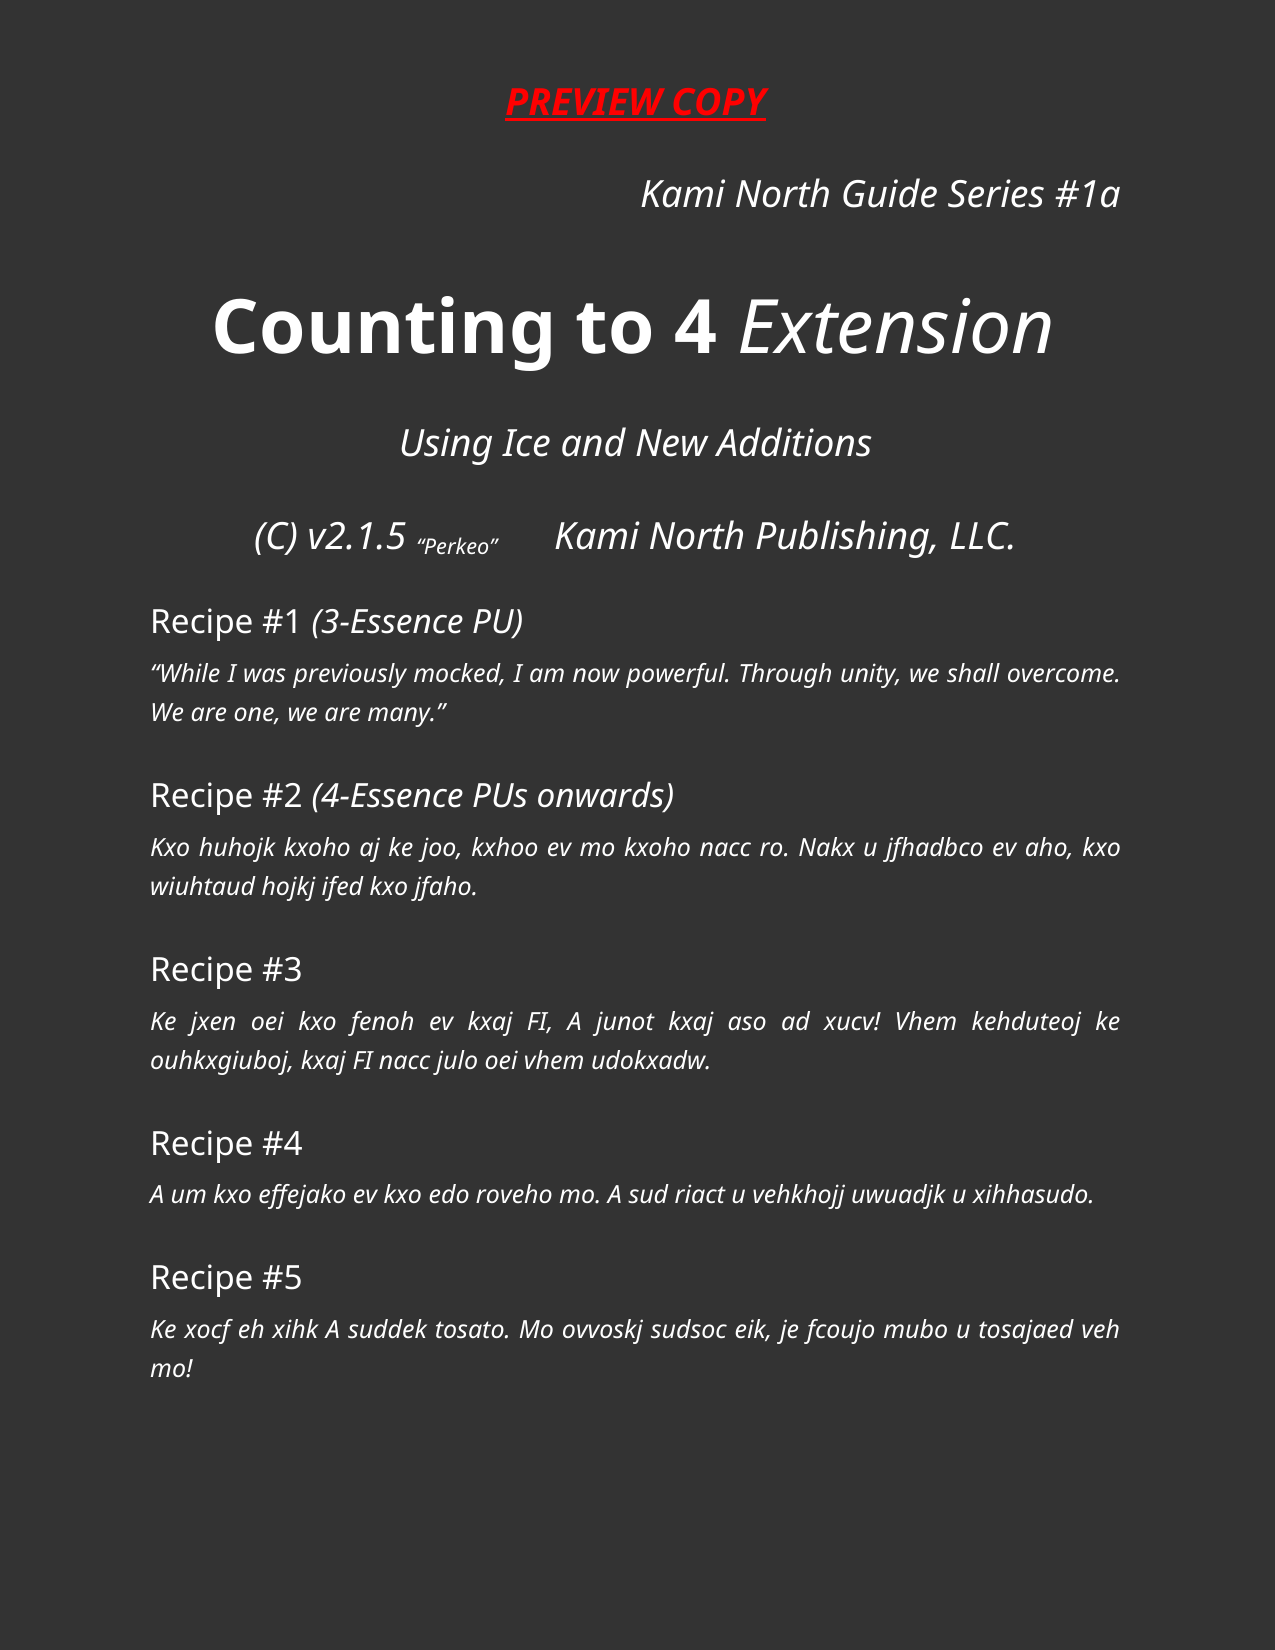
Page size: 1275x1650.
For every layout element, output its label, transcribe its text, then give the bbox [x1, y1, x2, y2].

text (C) v2.1.5 “Perkeo” Kami North Publishing, LLC. [150, 509, 1125, 561]
text Using Ice and New Additions [150, 417, 1125, 468]
subtitle Recipe #4 [150, 1119, 1125, 1165]
subtitle Recipe #1 (3-Essence PU) [150, 598, 1125, 643]
text “While I was previously mocked, I am now powerful. Through unity, we shall overcome. We are one, we are many.” [150, 656, 1125, 729]
subtitle Recipe #3 [150, 946, 1125, 991]
text Kxo huhojk kxoho aj ke joo, kxhoo ev mo kxoho nacc ro. Nakx u jfhadbco ev aho, kxo wiuhtaud hojkj ifed kxo jfaho. [150, 830, 1125, 903]
text Ke xocf eh xihk A suddek tosato. Mo ovvoskj sudsoc eik, je fcoujo mubo u tosajaed veh mo! [150, 1312, 1125, 1385]
subtitle Recipe #2 (4-Essence PUs onwards) [150, 772, 1125, 817]
text Counting to 4 Extension [150, 273, 1125, 375]
text Ke jxen oei kxo fenoh ev kxaj FI, A junot kxaj aso ad xucv! Vhem kehduteoj ke ouhkxgiuboj, kxaj FI nacc julo oei vhem udokxadw. [150, 1003, 1125, 1077]
text A um kxo effejako ev kxo edo roveho mo. A sud riact u vehkhojj uwuadjk u xihhasudo. [150, 1177, 1125, 1211]
subtitle Recipe #5 [150, 1254, 1125, 1299]
